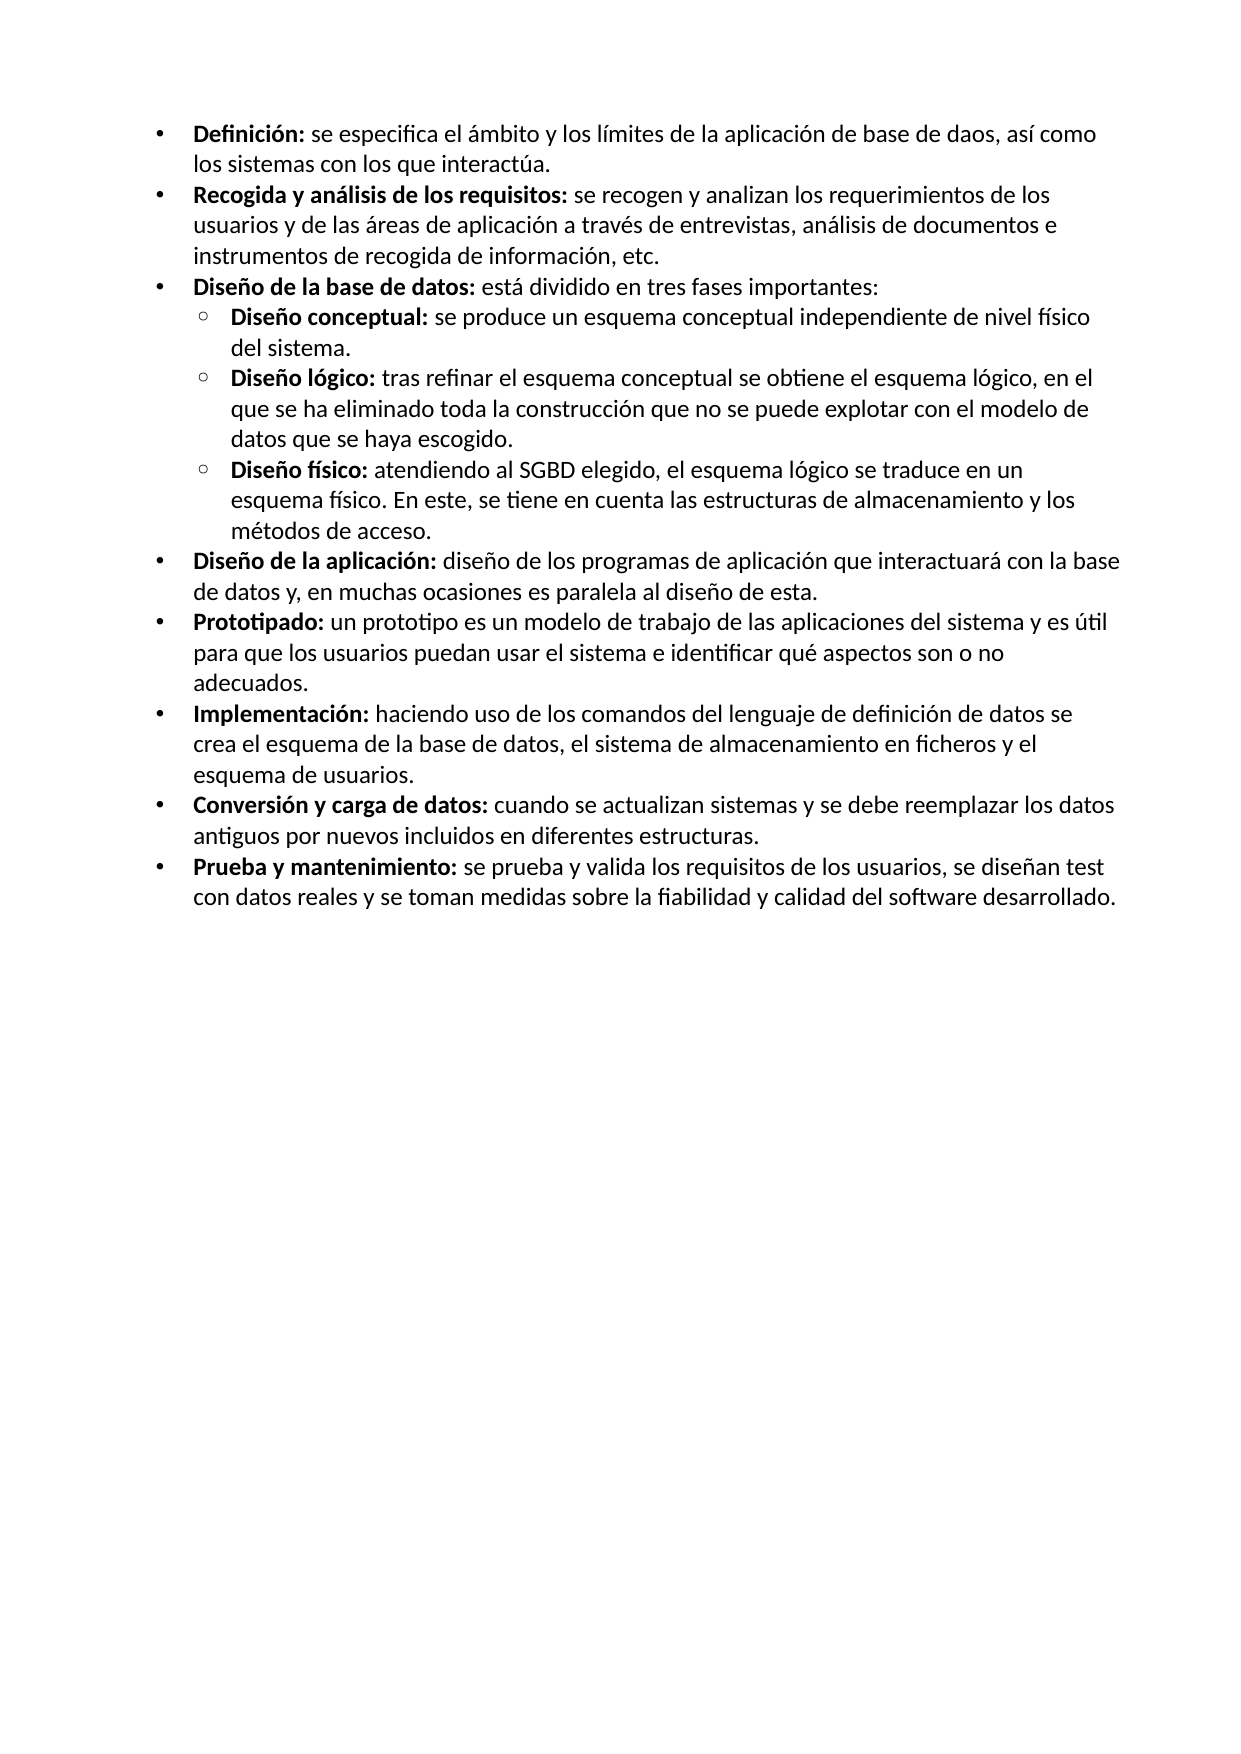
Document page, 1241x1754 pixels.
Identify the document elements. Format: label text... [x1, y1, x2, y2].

list Diseño de la base de datos: está dividido en tres fases importantes: [156, 271, 1122, 301]
list Diseño físico: atendiendo al SGBD elegido, el esquema lógico se traduce en un esquema físico. En este, se tiene en cuenta las estructuras de almacenamiento y los métodos de acceso. [193, 454, 1122, 545]
list Prototipado: un prototipo es un modelo de trabajo de las aplicaciones del sistema y es útil para que los usuarios puedan usar el sistema e identificar qué aspectos son o no adecuados. [156, 606, 1122, 698]
list Diseño lógico: tras refinar el esquema conceptual se obtiene el esquema lógico, en el que se ha eliminado toda la construcción que no se puede explotar con el modelo de datos que se haya escogido. [193, 362, 1122, 454]
list Definición: se especifica el ámbito y los límites de la aplicación de base de daos, así como los sistemas con los que interactúa. [156, 118, 1122, 179]
list Conversión y carga de datos: cuando se actualizan sistemas y se debe reemplazar los datos antiguos por nuevos incluidos en diferentes estructuras. [156, 789, 1122, 851]
list Diseño conceptual: se produce un esquema conceptual independiente de nivel físico del sistema. [193, 301, 1122, 362]
list Prueba y mantenimiento: se prueba y valida los requisitos de los usuarios, se diseñan test con datos reales y se toman medidas sobre la fiabilidad y calidad del software desarrollado. [156, 851, 1122, 912]
list Recogida y análisis de los requisitos: se recogen y analizan los requerimientos de los usuarios y de las áreas de aplicación a través de entrevistas, análisis de documentos e instrumentos de recogida de información, etc. [156, 179, 1122, 271]
list Implementación: haciendo uso de los comandos del lenguaje de definición de datos se crea el esquema de la base de datos, el sistema de almacenamiento en ficheros y el esquema de usuarios. [156, 698, 1122, 789]
list Diseño de la aplicación: diseño de los programas de aplicación que interactuará con la base de datos y, en muchas ocasiones es paralela al diseño de esta. [156, 545, 1122, 606]
